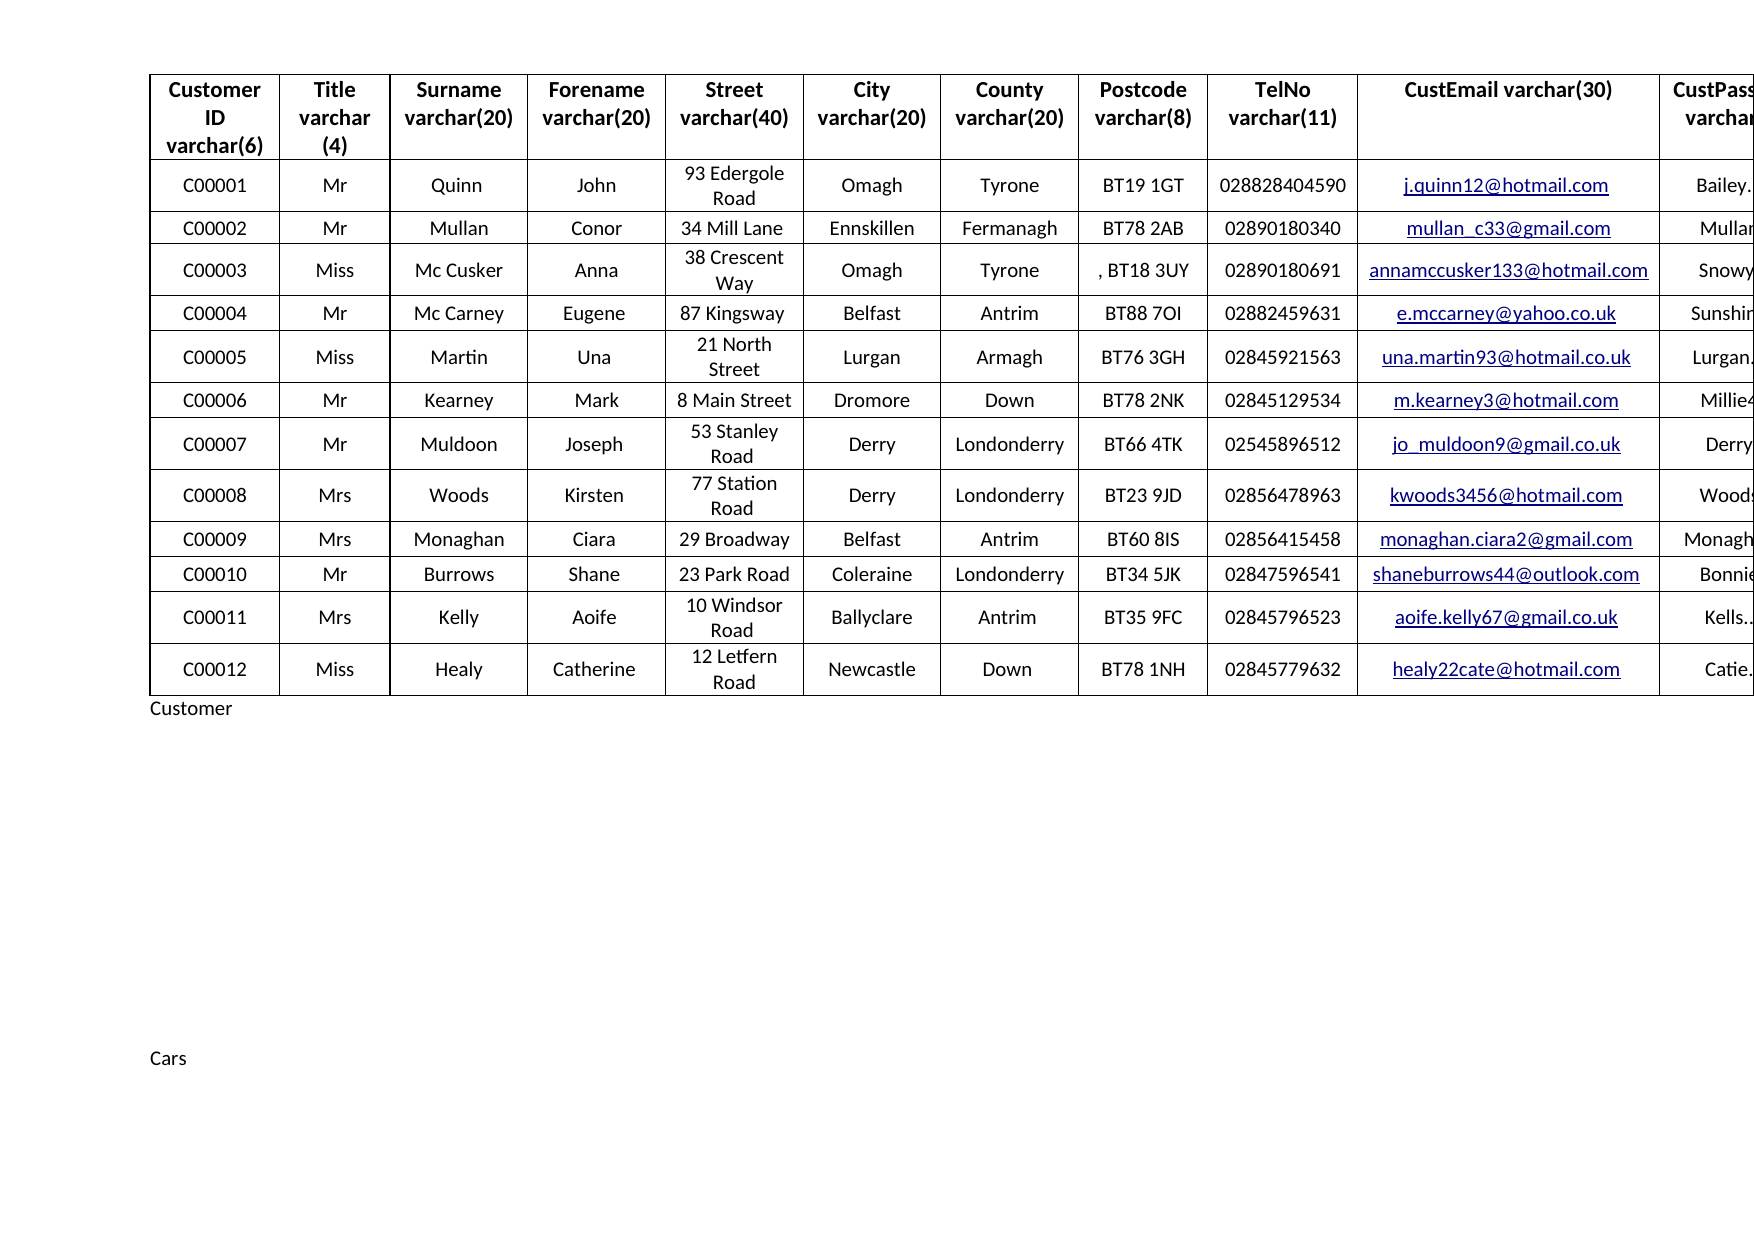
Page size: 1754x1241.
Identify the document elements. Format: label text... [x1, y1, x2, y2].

table_cell 53 Stanley Road [666, 418, 803, 469]
table_cell Tyrone [941, 244, 1078, 295]
table_cell Joseph [528, 418, 665, 469]
table_cell kwoods3456@hotmail.com [1358, 470, 1659, 521]
table_cell BT78 1NH [1079, 644, 1207, 694]
table_cell BT34 5JK [1079, 557, 1207, 591]
table_header County varchar(20) [941, 75, 1078, 159]
table_cell Mr [280, 296, 389, 330]
table_cell C00009 [151, 522, 279, 556]
table_cell 34 Mill Lane [666, 212, 803, 243]
table_header City varchar(20) [804, 75, 940, 159]
table_cell Down [941, 383, 1078, 417]
table_cell 93 Edergole Road [666, 160, 803, 211]
table_cell Down [941, 644, 1078, 694]
table_cell 02856415458 [1208, 522, 1357, 556]
table_header Title varchar (4) [280, 75, 389, 159]
table_cell BT60 8IS [1079, 522, 1207, 556]
table_cell BT76 3GH [1079, 331, 1207, 382]
table_cell BT19 1GT [1079, 160, 1207, 211]
table_cell Monaghan60 [1660, 522, 1753, 556]
table_cell 02545896512 [1208, 418, 1357, 469]
table_cell Woods [391, 470, 527, 521]
table_cell 02882459631 [1208, 296, 1357, 330]
table_cell Mr [280, 418, 389, 469]
table_cell 02856478963 [1208, 470, 1357, 521]
table_cell Derry99 [1660, 418, 1753, 469]
table_cell Coleraine [804, 557, 940, 591]
table_cell Mc Cusker [391, 244, 527, 295]
table_cell Kirsten [528, 470, 665, 521]
table_cell Miss [280, 331, 389, 382]
table_cell Healy [391, 644, 527, 694]
table_cell Mr [280, 557, 389, 591]
table_cell Miss [280, 244, 389, 295]
table_cell Ennskillen [804, 212, 940, 243]
table_cell Woods77 [1660, 470, 1753, 521]
table_cell Antrim [941, 296, 1078, 330]
table_header Postcode varchar(8) [1079, 75, 1207, 159]
table_cell 02847596541 [1208, 557, 1357, 591]
table_cell BT88 7OI [1079, 296, 1207, 330]
table_cell Derry [804, 418, 940, 469]
table_cell 02845796523 [1208, 592, 1357, 643]
table_cell Mark [528, 383, 665, 417]
table_cell Tyrone [941, 160, 1078, 211]
table_cell m.kearney3@hotmail.com [1358, 383, 1659, 417]
table_header Customer ID varchar(6) [151, 75, 279, 159]
table_cell Mr [280, 160, 389, 211]
table_cell Conor [528, 212, 665, 243]
table_cell C00008 [151, 470, 279, 521]
table_cell 87 Kingsway [666, 296, 803, 330]
table_cell , BT18 3UY [1079, 244, 1207, 295]
text Customer [150, 696, 1636, 721]
table_cell monaghan.ciara2@gmail.com [1358, 522, 1659, 556]
table_cell 02890180691 [1208, 244, 1357, 295]
table_cell Kelly [391, 592, 527, 643]
table_cell Mc Carney [391, 296, 527, 330]
table_cell BT78 2AB [1079, 212, 1207, 243]
table_cell BT23 9JD [1079, 470, 1207, 521]
table_cell Martin [391, 331, 527, 382]
table_cell C00011 [151, 592, 279, 643]
table_cell 29 Broadway [666, 522, 803, 556]
table_cell 38 Crescent Way [666, 244, 803, 295]
table_cell Kells..45 [1660, 592, 1753, 643]
table_cell 10 Windsor Road [666, 592, 803, 643]
table_cell Ciara [528, 522, 665, 556]
table_cell Quinn [391, 160, 527, 211]
table_cell BT78 2NK [1079, 383, 1207, 417]
table_cell Muldoon [391, 418, 527, 469]
table_cell John [528, 160, 665, 211]
table_cell C00003 [151, 244, 279, 295]
table_cell Omagh [804, 160, 940, 211]
table_cell Una [528, 331, 665, 382]
table_cell Lurgan.una [1660, 331, 1753, 382]
table_header Surname varchar(20) [391, 75, 527, 159]
table_cell annamccusker133@hotmail.com [1358, 244, 1659, 295]
table_cell 8 Main Street [666, 383, 803, 417]
table_cell Dromore [804, 383, 940, 417]
table_cell C00010 [151, 557, 279, 591]
table_cell C00012 [151, 644, 279, 694]
table_cell 02845129534 [1208, 383, 1357, 417]
table_cell j.quinn12@hotmail.com [1358, 160, 1659, 211]
table_cell Eugene [528, 296, 665, 330]
table_cell C00001 [151, 160, 279, 211]
table_cell mullan_c33@gmail.com [1358, 212, 1659, 243]
table_cell healy22cate@hotmail.com [1358, 644, 1659, 694]
table_cell Kearney [391, 383, 527, 417]
table_cell Catherine [528, 644, 665, 694]
table_cell C00006 [151, 383, 279, 417]
table_cell Mullan [391, 212, 527, 243]
table_cell Antrim [941, 592, 1078, 643]
table_cell Omagh [804, 244, 940, 295]
table_cell Burrows [391, 557, 527, 591]
table_cell C00002 [151, 212, 279, 243]
table_cell una.martin93@hotmail.co.uk [1358, 331, 1659, 382]
table_header Street varchar(40) [666, 75, 803, 159]
table_cell Monaghan [391, 522, 527, 556]
table_cell Sunshine44 [1660, 296, 1753, 330]
table_cell aoife.kelly67@gmail.co.uk [1358, 592, 1659, 643]
table_cell Belfast [804, 522, 940, 556]
table_cell Shane [528, 557, 665, 591]
table_cell Miss [280, 644, 389, 694]
table_cell Newcastle [804, 644, 940, 694]
table_cell Bailey.333 [1660, 160, 1753, 211]
table_cell Lurgan [804, 331, 940, 382]
table_cell shaneburrows44@outlook.com [1358, 557, 1659, 591]
table_cell C00007 [151, 418, 279, 469]
table_cell Antrim [941, 522, 1078, 556]
table_cell Derry [804, 470, 940, 521]
table_cell BT35 9FC [1079, 592, 1207, 643]
table_cell Mr [280, 212, 389, 243]
table_cell Aoife [528, 592, 665, 643]
table_cell 23 Park Road [666, 557, 803, 591]
table_cell Londonderry [941, 418, 1078, 469]
table_header CustPassword varchar(20) [1660, 75, 1753, 159]
table_cell jo_muldoon9@gmail.co.uk [1358, 418, 1659, 469]
table_cell Catie.12 [1660, 644, 1753, 694]
table_cell Mr [280, 383, 389, 417]
table_header Forename varchar(20) [528, 75, 665, 159]
table_cell 028828404590 [1208, 160, 1357, 211]
table_header TelNo varchar(11) [1208, 75, 1357, 159]
table_cell C00005 [151, 331, 279, 382]
table_cell Mrs [280, 522, 389, 556]
table_cell Bonnie88 [1660, 557, 1753, 591]
table_cell Belfast [804, 296, 940, 330]
table_cell Londonderry [941, 470, 1078, 521]
table_cell Fermanagh [941, 212, 1078, 243]
table_cell 02845779632 [1208, 644, 1357, 694]
table_cell 77 Station Road [666, 470, 803, 521]
table_cell Londonderry [941, 557, 1078, 591]
table_cell e.mccarney@yahoo.co.uk [1358, 296, 1659, 330]
table_cell C00004 [151, 296, 279, 330]
table_cell Snowy.33 [1660, 244, 1753, 295]
table_cell Armagh [941, 331, 1078, 382]
table_cell Ballyclare [804, 592, 940, 643]
table_cell 02890180340 [1208, 212, 1357, 243]
table_cell 02845921563 [1208, 331, 1357, 382]
text Cars [150, 1046, 1636, 1071]
table_cell Millie447 [1660, 383, 1753, 417]
table_cell BT66 4TK [1079, 418, 1207, 469]
table_cell Anna [528, 244, 665, 295]
table_cell Mrs [280, 592, 389, 643]
table_cell Mullan78 [1660, 212, 1753, 243]
table_cell Mrs [280, 470, 389, 521]
table_cell 21 North Street [666, 331, 803, 382]
table_header CustEmail varchar(30) [1358, 75, 1659, 159]
table_cell 12 Letfern Road [666, 644, 803, 694]
